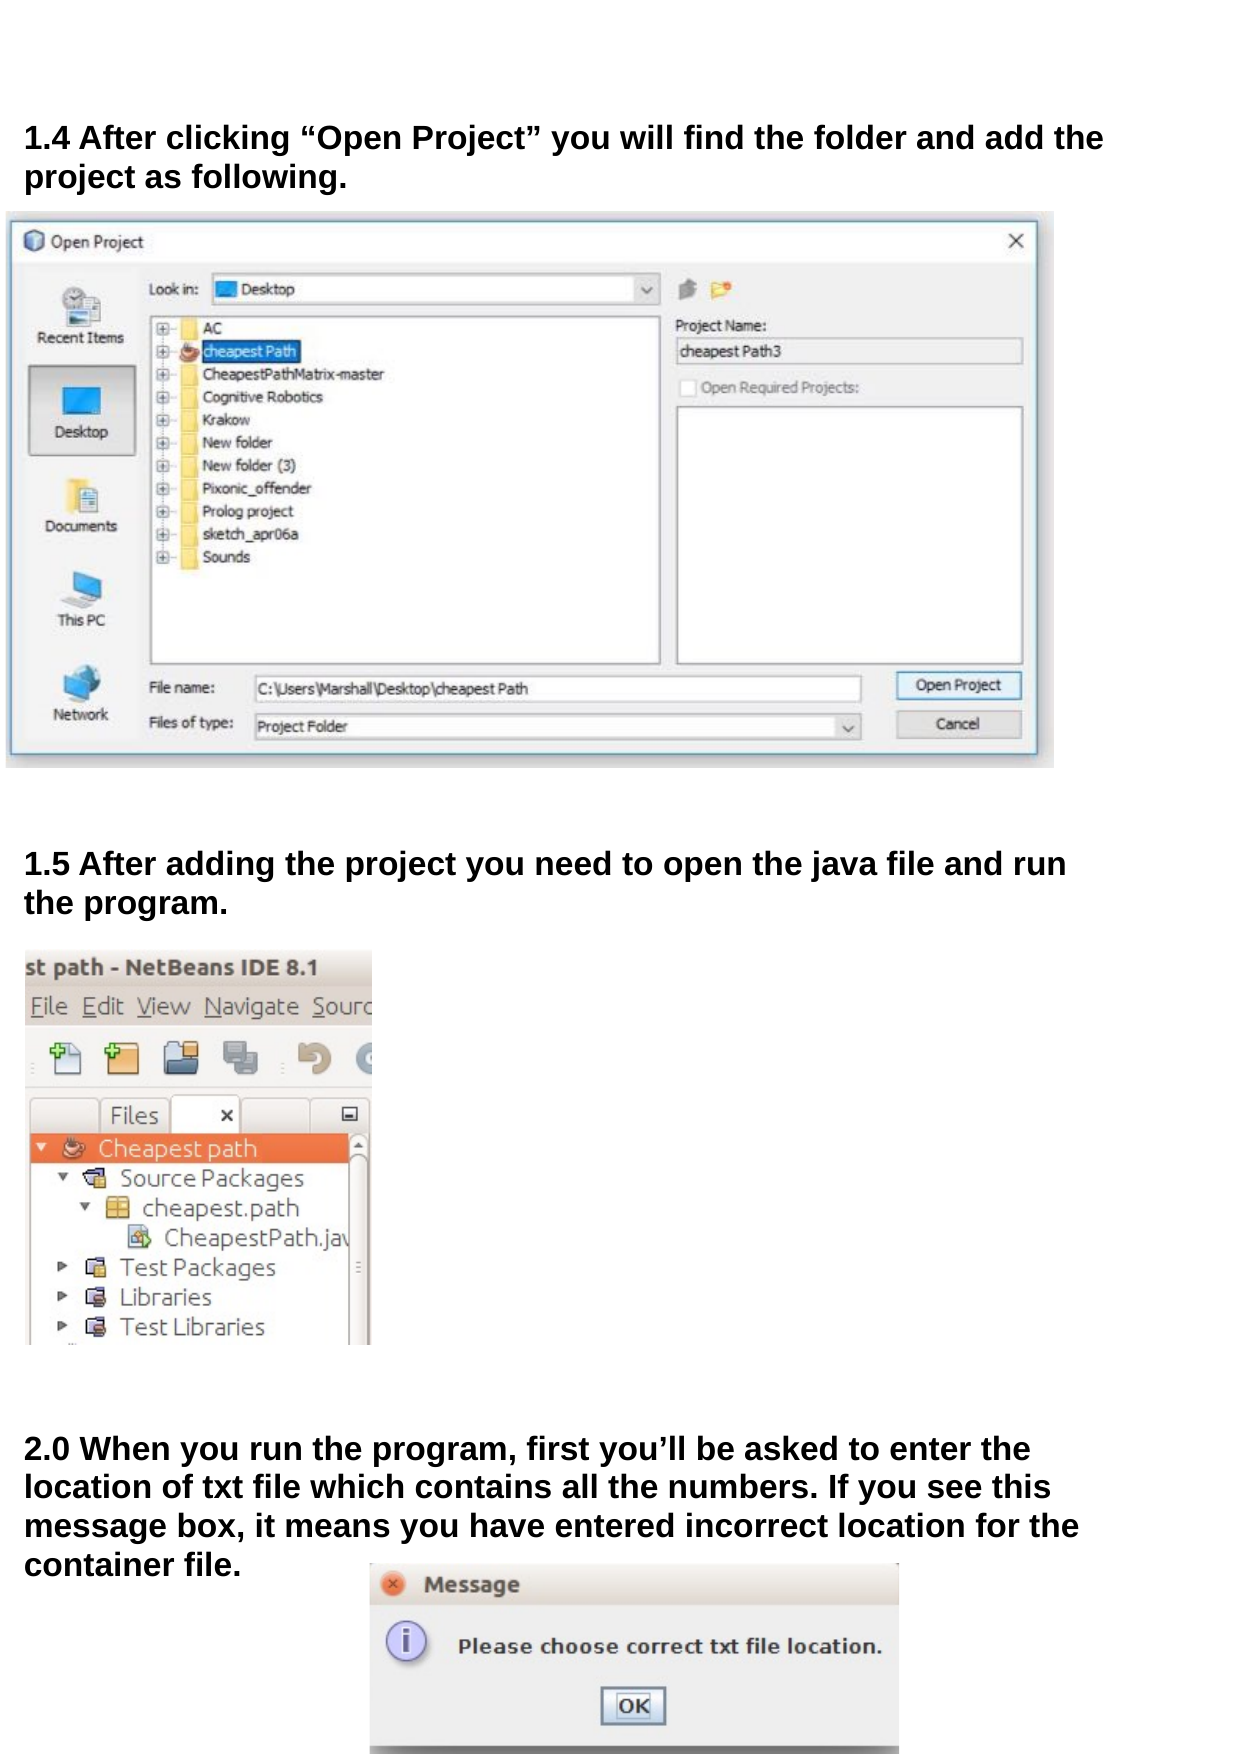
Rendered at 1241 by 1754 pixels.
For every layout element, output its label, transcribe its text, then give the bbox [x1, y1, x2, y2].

picture [5, 211, 1054, 768]
subtitle 1.5 After adding the project you need to open the java file and run the program. [23, 844, 1123, 922]
subtitle 2.0 When you run the program, first you’ll be asked to enter the location of txt file which contains all the numbers. If you see this message box, it means you have entered incorrect location for the container file. [23, 1428, 1123, 1583]
picture [369, 1563, 900, 1754]
picture [25, 949, 372, 1345]
subtitle 1.4 After clicking “Open Project” you will find the folder and add the project as following. [23, 118, 1123, 195]
